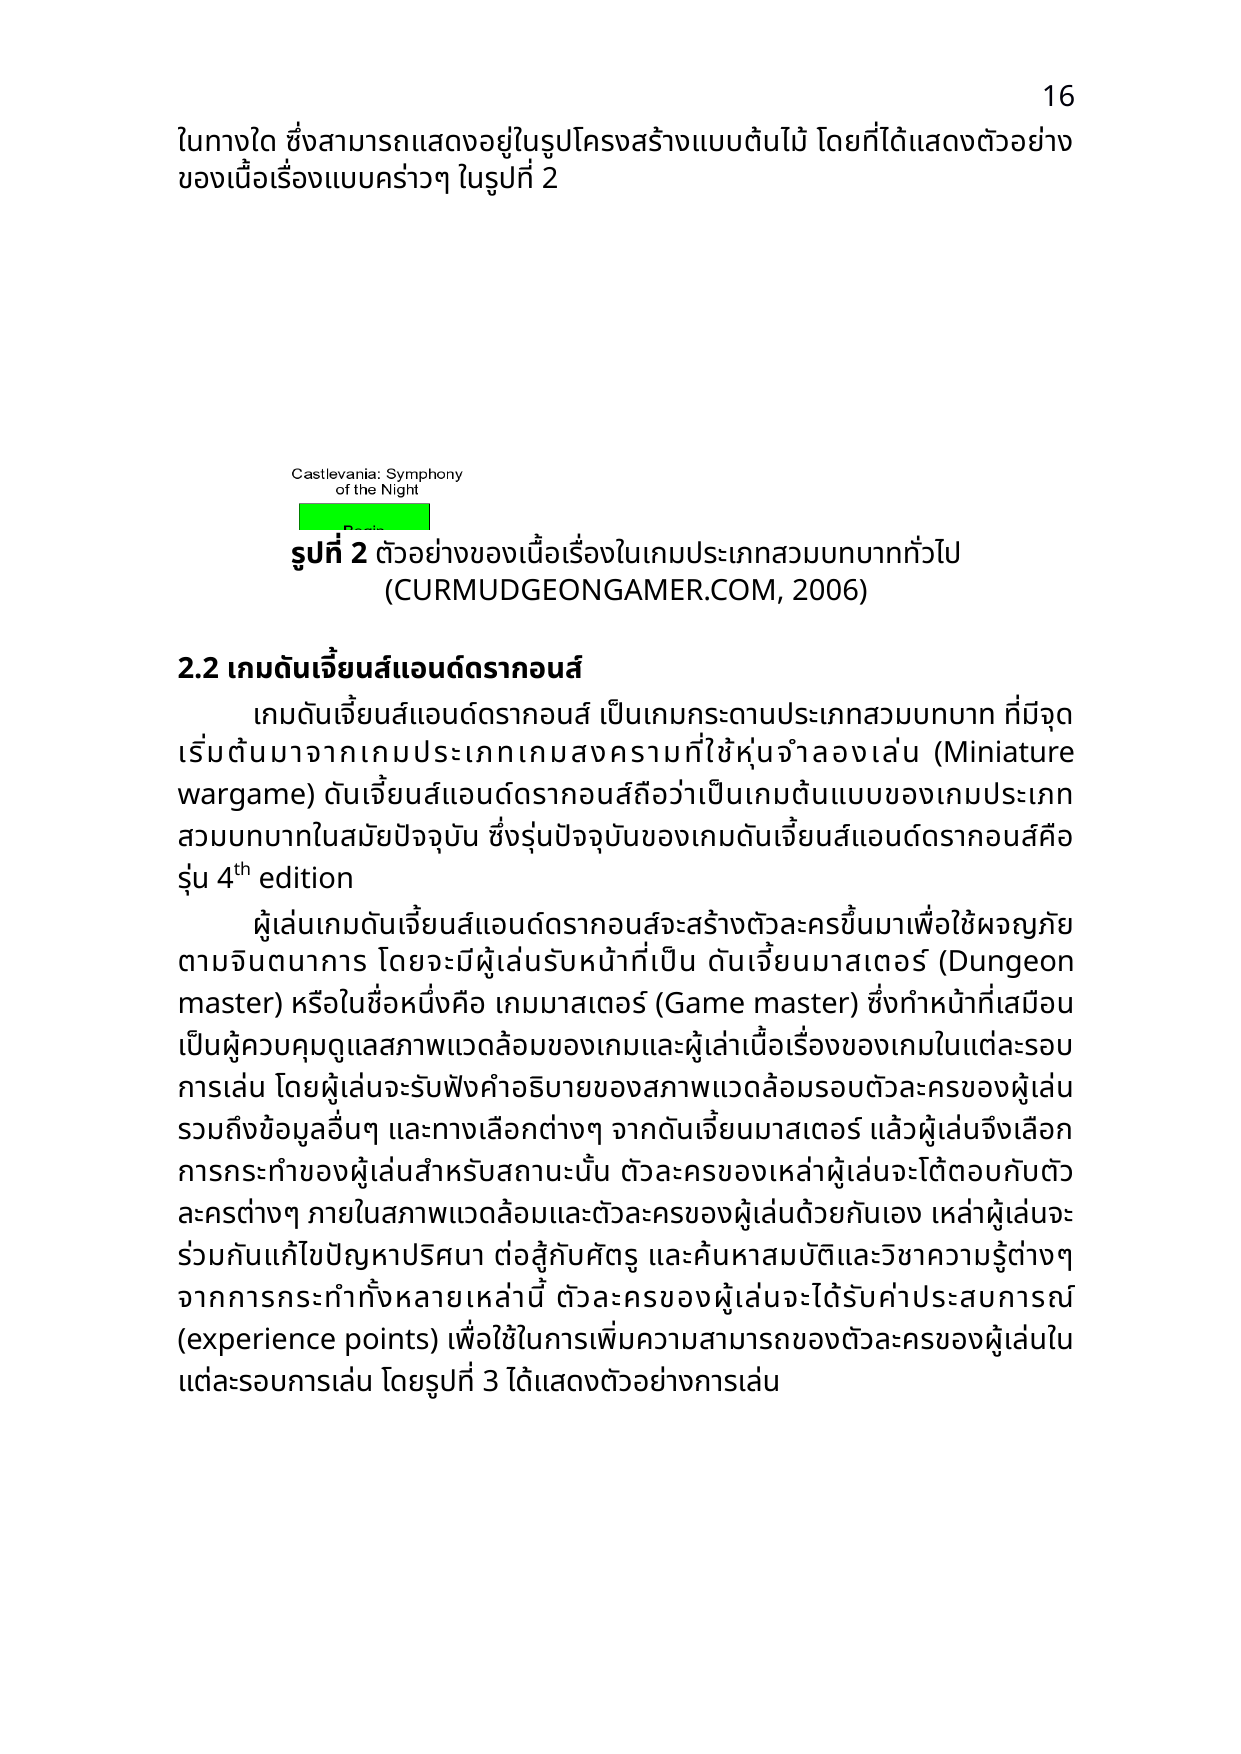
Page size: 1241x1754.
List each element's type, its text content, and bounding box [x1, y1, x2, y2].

picture [285, 464, 967, 530]
text รูปที่ 2 ตัวอย่างของเนื้อเรื่องในเกมประเภทสวมบทบาททั่วไป (CURMUDGEONGAMER.COM, 2006) [177, 530, 1075, 609]
text ผู้เล่นเกมดันเจี้ยนส์แอนด์ดรากอนส์จะสร้างตัวละครขึ้นมาเพื่อใช้ผจญภัยตามจินตนาการ โดยจะมีผู้เล่นรับหน้าที่เป็น ดันเจี้ยนมาสเตอร์ (Dungeon master) หรือในชื่อหนึ่งคือ เกมมาสเตอร์ (Game master) ซึ่งทำหน้าที่เสมือนเป็นผู้ควบคุมดูแลสภาพแวดล้อมของเกมและผู้เล่าเนื้อเรื่องของเกมในแต่ละรอบการเล่น โดยผู้เล่นจะรับฟังคำอธิบายของสภาพแวดล้อมรอบตัวละครของผู้เล่น รวมถึงข้อมูลอื่นๆ และทางเลือกต่างๆ จากดันเจี้ยนมาสเตอร์ แล้วผู้เล่นจึงเลือกการกระทำของผู้เล่นสำหรับสถานะนั้น ตัวละครของเหล่าผู้เล่นจะโต้ตอบกับตัวละครต่างๆ ภายในสภาพแวดล้อมและตัวละครของผู้เล่นด้วยกันเอง เหล่าผู้เล่นจะร่วมกันแก้ไขปัญหาปริศนา ต่อสู้กับศัตรู และค้นหาสมบัติและวิชาความรู้ต่างๆ จากการกระทำทั้งหลายเหล่านี้ ตัวละครของผู้เล่นจะได้รับค่าประสบการณ์ (experience points) เพื่อใช้ในการเพิ่มความสามารถของตัวละครของผู้เล่นในแต่ละรอบการเล่น โดยรูปที่ 3 ได้แสดงตัวอย่างการเล่น [177, 901, 1075, 1404]
text ในทางใด ซึ่งสามารถแสดงอยู่ในรูปโครงสร้างแบบต้นไม้ โดยที่ได้แสดงตัวอย่างของเนื้อเรื่องแบบคร่าวๆ ในรูปที่ 2 [177, 118, 1075, 202]
text เกมดันเจี้ยนส์แอนด์ดรากอนส์ เป็นเกมกระดานประเภทสวมบทบาท ที่มีจุดเริ่มต้นมาจากเกมประเภทเกมสงครามที่ใช้หุ่นจำลองเล่น (Miniature wargame) ดันเจี้ยนส์แอนด์ดรากอนส์ถือว่าเป็นเกมต้นแบบของเกมประเภทสวมบทบาทในสมัยปัจจุบัน ซึ่งรุ่นปัจจุบันของเกมดันเจี้ยนส์แอนด์ดรากอนส์คือรุ่น 4th edition [177, 691, 1075, 901]
text 2.2 เกมดันเจี้ยนส์แอนด์ดรากอนส์ [177, 647, 1075, 691]
